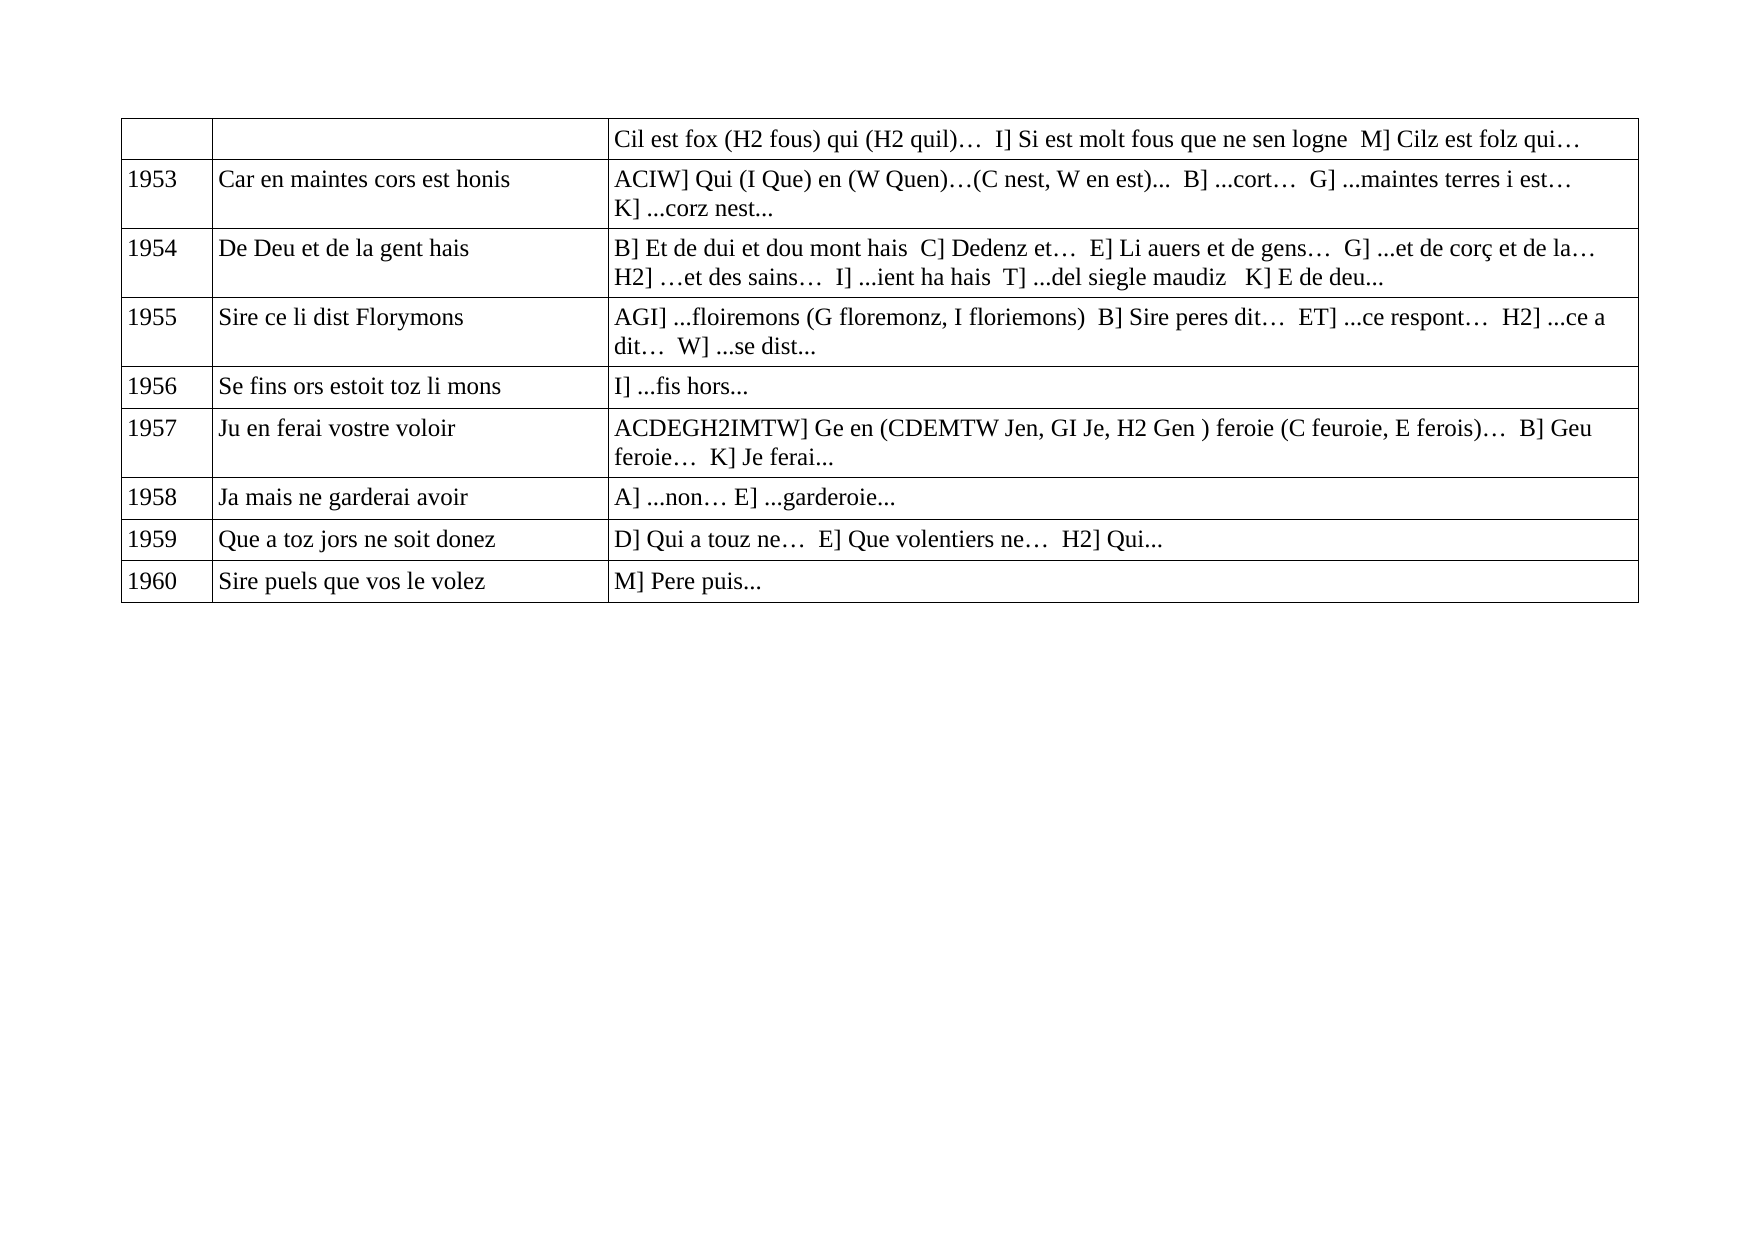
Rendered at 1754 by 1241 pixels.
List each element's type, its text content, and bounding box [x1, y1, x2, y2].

table_cell 1958 [122, 478, 212, 518]
table_cell 1956 [122, 367, 212, 407]
table_cell ACDEGH2IMTW] Ge en (CDEMTW Jen, GI Je, H2 Gen ) feroie (C feuroie, E ferois)… B] Geu feroie… K] Je ferai... [609, 409, 1638, 477]
table_cell De Deu et de la gent hais [213, 229, 608, 297]
table_cell A] ...non… E] ...garderoie... [609, 478, 1638, 518]
table_cell I] ...fis hors... [609, 367, 1638, 407]
table_cell Que a toz jors ne soit donez [213, 520, 608, 560]
table_cell B] Et de dui et dou mont hais C] Dedenz et… E] Li auers et de gens… G] ...et de corç et de la… H2] …et des sains… I] ...ient ha hais T] ...del siegle maudiz K] E de deu... [609, 229, 1638, 297]
table_cell Ju en ferai vostre voloir [213, 409, 608, 477]
table_cell Se fins ors estoit toz li mons [213, 367, 608, 407]
table_cell Ja mais ne garderai avoir [213, 478, 608, 518]
table_cell 1959 [122, 520, 212, 560]
table_cell Sire ce li dist Florymons [213, 298, 608, 366]
table_cell Car en maintes cors est honis [213, 160, 608, 227]
table_cell Cil est fox (H2 fous) qui (H2 quil)… I] Si est molt fous que ne sen logne M] Cilz est folz qui… [609, 119, 1638, 158]
table_cell Sire puels que vos le volez [213, 561, 608, 602]
table_cell 1954 [122, 229, 212, 297]
table_cell ACIW] Qui (I Que) en (W Quen)…(C nest, W en est)... B] ...cort… G] ...maintes terres i est… K] ...corz nest... [609, 160, 1638, 227]
table_cell M] Pere puis... [609, 561, 1638, 602]
table_cell 1955 [122, 298, 212, 366]
table_cell 1960 [122, 561, 212, 602]
table_cell 1953 [122, 160, 212, 227]
table_cell [213, 119, 608, 158]
table_cell [122, 119, 212, 158]
table_cell D] Qui a touz ne… E] Que volentiers ne… H2] Qui... [609, 520, 1638, 560]
table_cell AGI] ...floiremons (G floremonz, I floriemons) B] Sire peres dit… ET] ...ce respont… H2] ...ce a dit… W] ...se dist... [609, 298, 1638, 366]
table_cell 1957 [122, 409, 212, 477]
